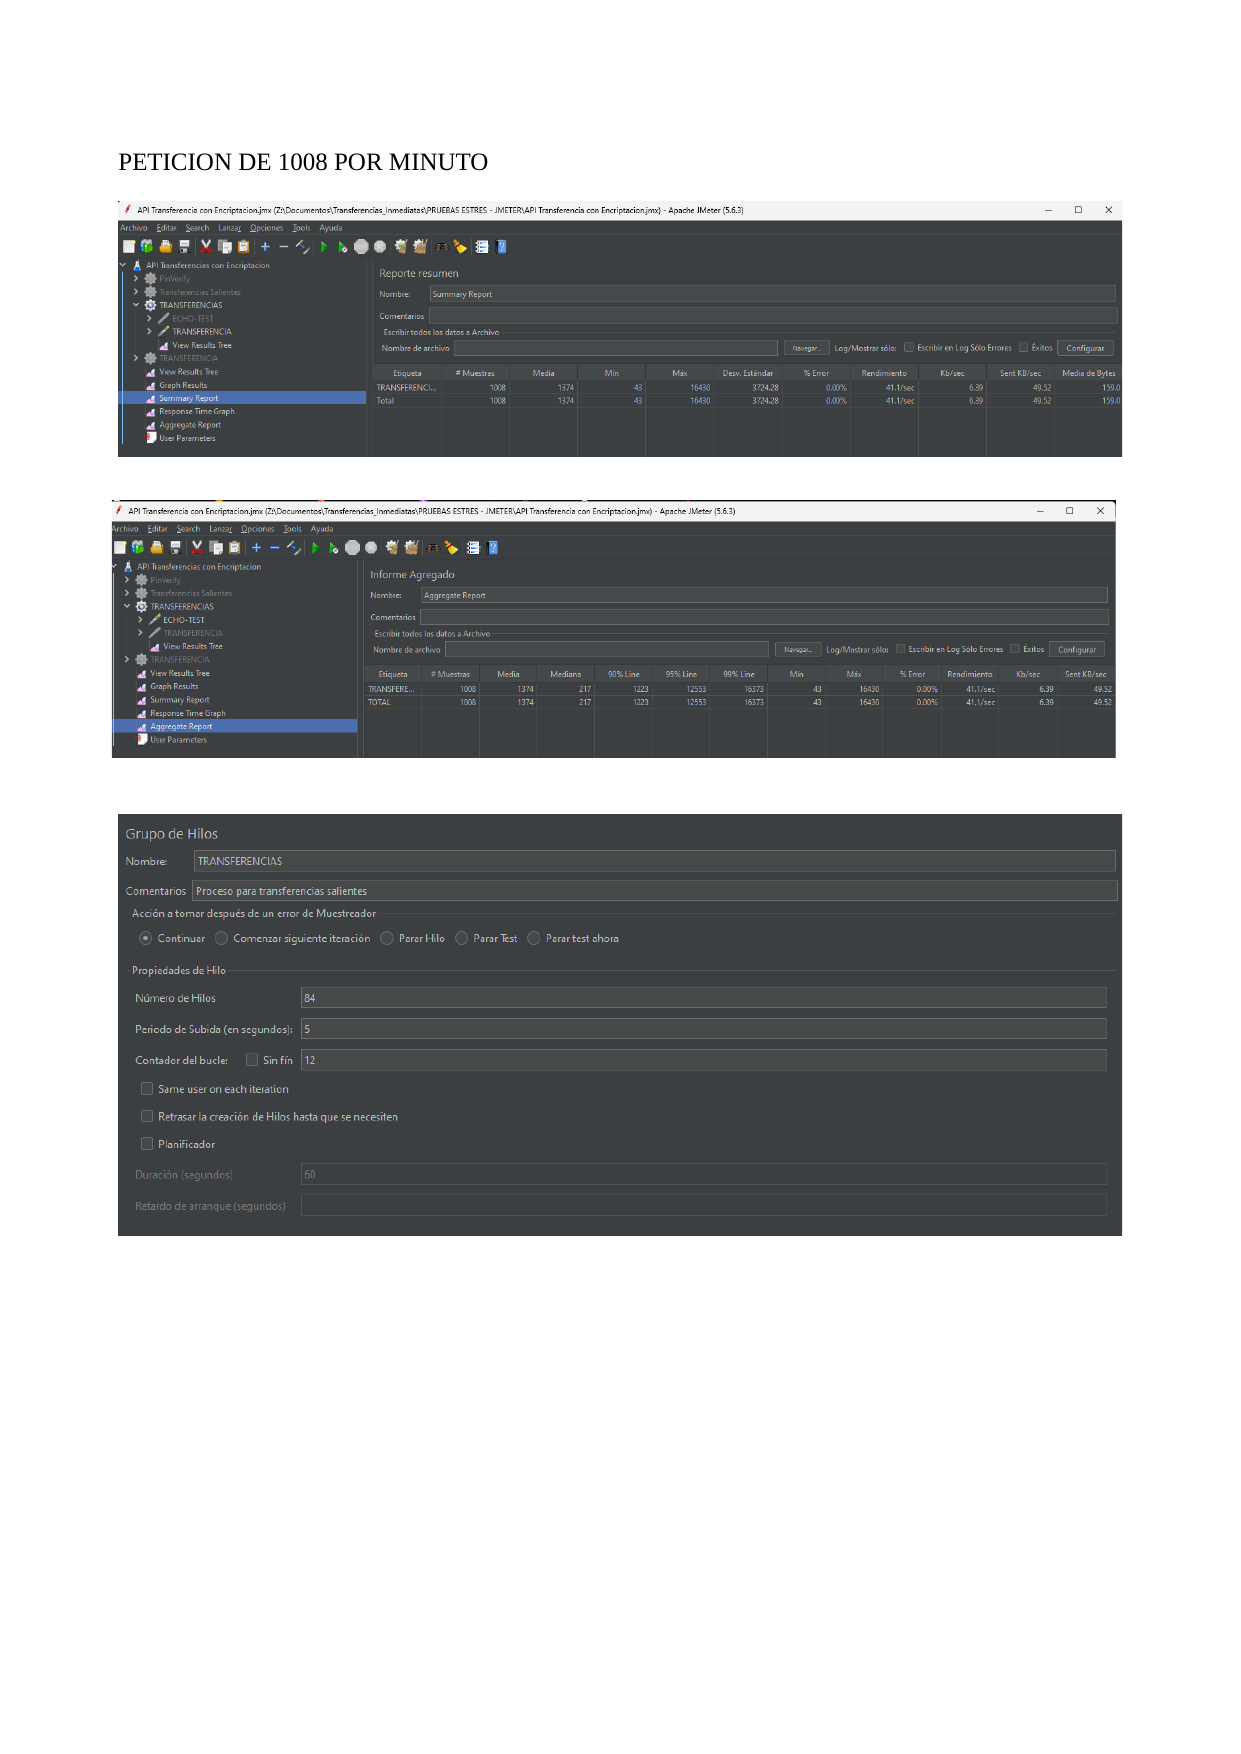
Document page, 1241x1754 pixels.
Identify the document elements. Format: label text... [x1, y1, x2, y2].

picture [118, 814, 1123, 1236]
text PETICION DE 1008 POR MINUTO [118, 147, 1122, 176]
picture [118, 201, 1123, 457]
picture [111, 500, 1116, 758]
